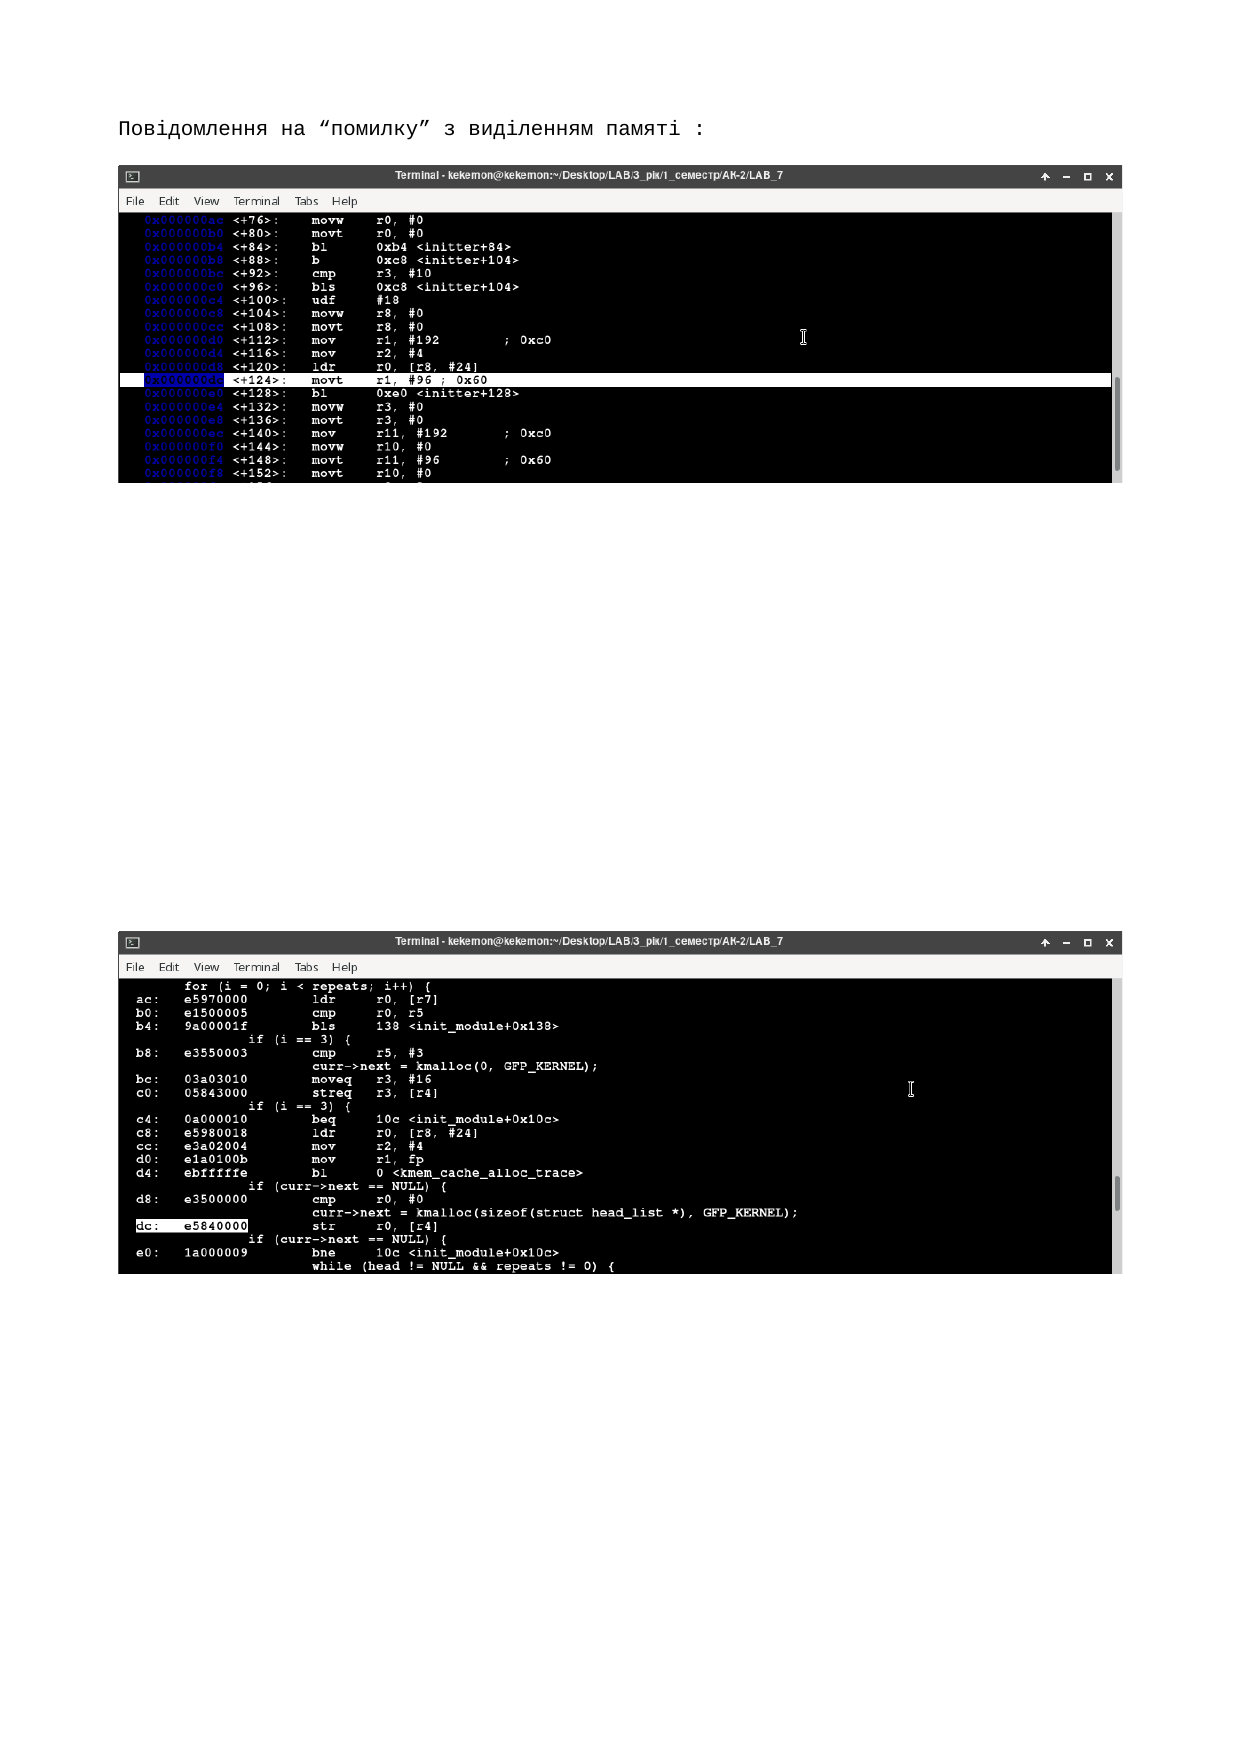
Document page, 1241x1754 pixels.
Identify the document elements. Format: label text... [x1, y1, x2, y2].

text Повідомлення на “помилку” з виділенням памяті : [118, 118, 1122, 142]
picture [118, 931, 1123, 1274]
picture [118, 165, 1123, 483]
